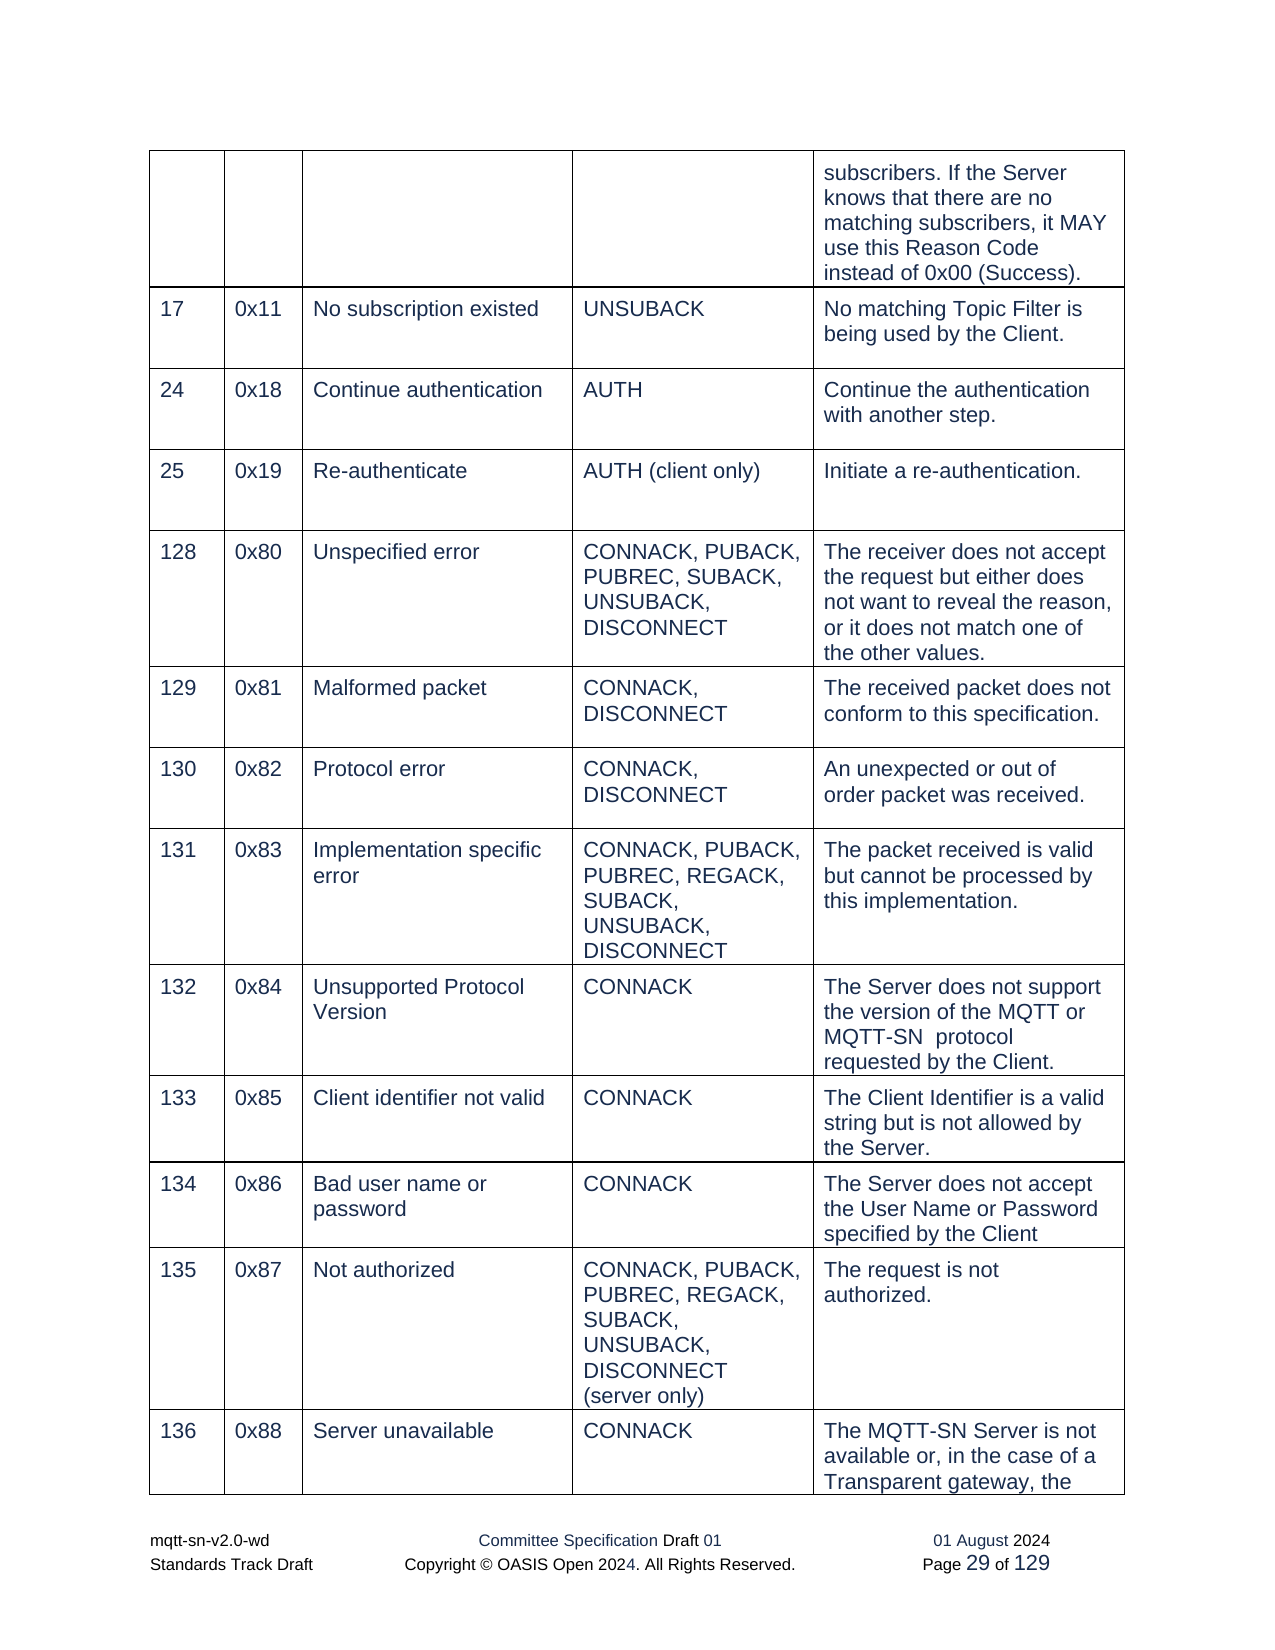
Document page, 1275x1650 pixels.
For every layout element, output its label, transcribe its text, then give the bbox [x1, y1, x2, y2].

table_cell An unexpected or out of order packet was received. [814, 748, 1124, 828]
table_cell Client identifier not valid [303, 1076, 572, 1161]
table_cell Bad user name or password [303, 1163, 572, 1247]
table_cell subscribers. If the Server knows that there are no matching subscribers, it MAY use this Reason Code instead of 0x00 (Success). [814, 151, 1124, 286]
table_cell 17 [150, 288, 224, 367]
table_cell CONNACK, DISCONNECT [573, 667, 813, 747]
table_cell [225, 151, 302, 286]
table_cell Implementation specific error [303, 829, 572, 964]
table_cell 135 [150, 1248, 224, 1409]
table_cell The receiver does not accept the request but either does not want to reveal the reason, or it does not match one of the other values. [814, 531, 1124, 666]
table_cell Server unavailable [303, 1410, 572, 1494]
table_cell The packet received is valid but cannot be processed by this implementation. [814, 829, 1124, 964]
table_cell 0x81 [225, 667, 302, 747]
table_cell CONNACK [573, 1076, 813, 1161]
table_cell Continue the authentication with another step. [814, 369, 1124, 448]
table_cell 136 [150, 1410, 224, 1494]
table_cell 134 [150, 1163, 224, 1247]
table_cell The request is not authorized. [814, 1248, 1124, 1409]
table_cell AUTH [573, 369, 813, 448]
table_cell 0x85 [225, 1076, 302, 1161]
table_cell [150, 151, 224, 286]
table_cell CONNACK, PUBACK, PUBREC, REGACK, SUBACK, UNSUBACK, DISCONNECT (server only) [573, 1248, 813, 1409]
table_cell No matching Topic Filter is being used by the Client. [814, 288, 1124, 367]
table_cell 0x84 [225, 965, 302, 1075]
table_cell 0x83 [225, 829, 302, 964]
table_cell 133 [150, 1076, 224, 1161]
table_cell 132 [150, 965, 224, 1075]
table_cell 0x88 [225, 1410, 302, 1494]
table_cell [303, 151, 572, 286]
table_cell [573, 151, 813, 286]
table_cell 130 [150, 748, 224, 828]
table_cell Malformed packet [303, 667, 572, 747]
table_cell Initiate a re-authentication. [814, 450, 1124, 529]
table_cell No subscription existed [303, 288, 572, 367]
table_cell 0x86 [225, 1163, 302, 1247]
table_cell Protocol error [303, 748, 572, 828]
table_cell 24 [150, 369, 224, 448]
table_cell 0x11 [225, 288, 302, 367]
table_cell CONNACK, DISCONNECT [573, 748, 813, 828]
table_cell The Server does not support the version of the MQTT or MQTT-SN protocol requested by the Client. [814, 965, 1124, 1075]
table_cell 0x18 [225, 369, 302, 448]
table_cell CONNACK [573, 1410, 813, 1494]
table_cell 25 [150, 450, 224, 529]
table_cell CONNACK, PUBACK, PUBREC, REGACK, SUBACK, UNSUBACK, DISCONNECT [573, 829, 813, 964]
table_cell The MQTT-SN Server is not available or, in the case of a Transparent gateway, the [814, 1410, 1124, 1494]
table_cell CONNACK, PUBACK, PUBREC, SUBACK, UNSUBACK, DISCONNECT [573, 531, 813, 666]
table_cell 0x87 [225, 1248, 302, 1409]
table_cell 131 [150, 829, 224, 964]
table_cell The Client Identifier is a valid string but is not allowed by the Server. [814, 1076, 1124, 1161]
table_cell AUTH (client only) [573, 450, 813, 529]
table_cell CONNACK [573, 965, 813, 1075]
table_cell The Server does not accept the User Name or Password specified by the Client [814, 1163, 1124, 1247]
table_cell The received packet does not conform to this specification. [814, 667, 1124, 747]
table_cell Unsupported Protocol Version [303, 965, 572, 1075]
table_cell 129 [150, 667, 224, 747]
table_cell 0x19 [225, 450, 302, 529]
table_cell 0x80 [225, 531, 302, 666]
table_cell Re-authenticate [303, 450, 572, 529]
table_cell Unspecified error [303, 531, 572, 666]
table_cell UNSUBACK [573, 288, 813, 367]
table_cell Continue authentication [303, 369, 572, 448]
table_cell CONNACK [573, 1163, 813, 1247]
table_cell 0x82 [225, 748, 302, 828]
table_cell 128 [150, 531, 224, 666]
table_cell Not authorized [303, 1248, 572, 1409]
